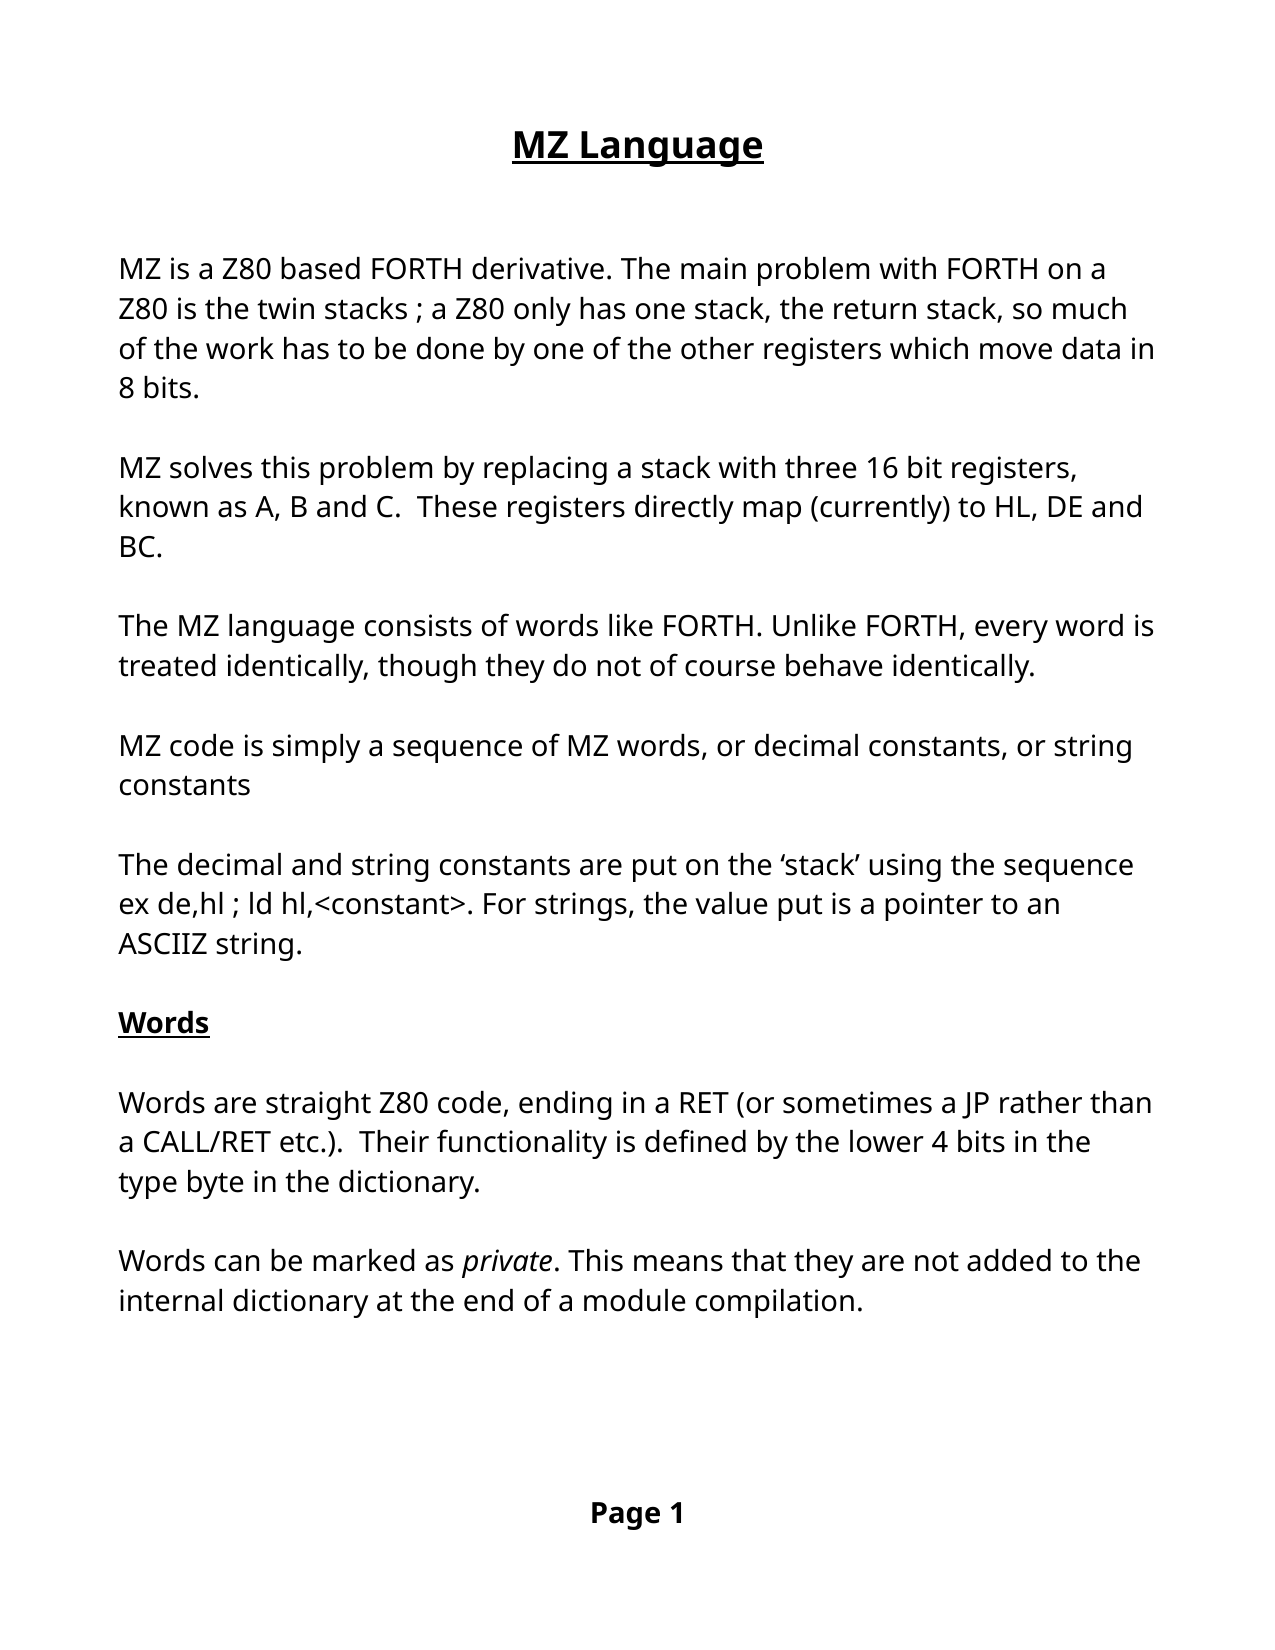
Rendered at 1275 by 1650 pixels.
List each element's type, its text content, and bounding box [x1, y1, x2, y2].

text Words are straight Z80 code, ending in a RET (or sometimes a JP rather than a CALL/RET etc.). Their functionality is defined by the lower 4 bits in the type byte in the dictionary. [118, 1082, 1157, 1201]
text The MZ language consists of words like FORTH. Unlike FORTH, every word is treated identically, though they do not of course behave identically. [118, 606, 1157, 685]
text MZ solves this problem by replacing a stack with three 16 bit registers, known as A, B and C. These registers directly map (currently) to HL, DE and BC. [118, 447, 1157, 566]
text Words [118, 1003, 1157, 1042]
text The decimal and string constants are put on the ‘stack’ using the sequence ex de,hl ; ld hl,<constant>. For strings, the value put is a pointer to an ASCIIZ string. [118, 844, 1157, 963]
text MZ code is simply a sequence of MZ words, or decimal constants, or string constants [118, 725, 1157, 804]
text MZ is a Z80 based FORTH derivative. The main problem with FORTH on a Z80 is the twin stacks ; a Z80 only has one stack, the return stack, so much of the work has to be done by one of the other registers which move data in 8 bits. [118, 248, 1157, 407]
text MZ Language [118, 118, 1157, 169]
text Words can be marked as private. This means that they are not added to the internal dictionary at the end of a module compilation. [118, 1241, 1157, 1320]
